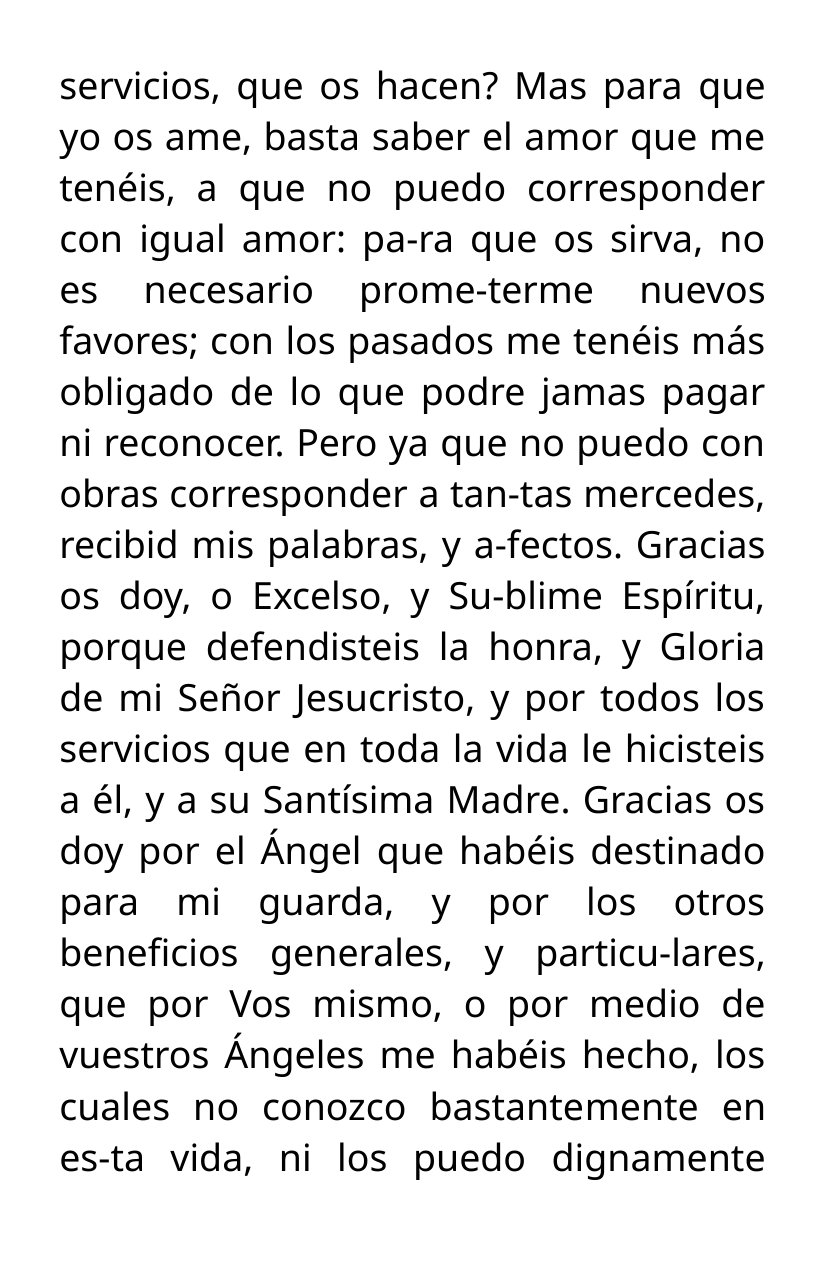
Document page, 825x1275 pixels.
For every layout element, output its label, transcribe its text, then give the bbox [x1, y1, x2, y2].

text servicios, que os hacen? Mas para que yo os ame, basta saber el amor que me tenéis, a que no puedo corresponder con igual amor: pa-ra que os sirva, no es necesario prome-terme nuevos favores; con los pasados me tenéis más obligado de lo que podre jamas pagar ni reconocer. Pero ya que no puedo con obras corresponder a tan-tas mercedes, recibid mis palabras, y a-fectos. Gracias os doy, o Excelso, y Su-blime Espíritu, porque defendisteis la honra, y Gloria de mi Señor Jesucristo, y por todos los servicios que en toda la vida le hicisteis a él, y a su Santísima Madre. Gracias os doy por el Ángel que habéis destinado para mi guarda, y por los otros beneficios generales, y particu-lares, que por Vos mismo, o por medio de vuestros Ángeles me habéis hecho, los cuales no conozco bastantemente en es-ta vida, ni los puedo dignamente [59, 59, 766, 1182]
